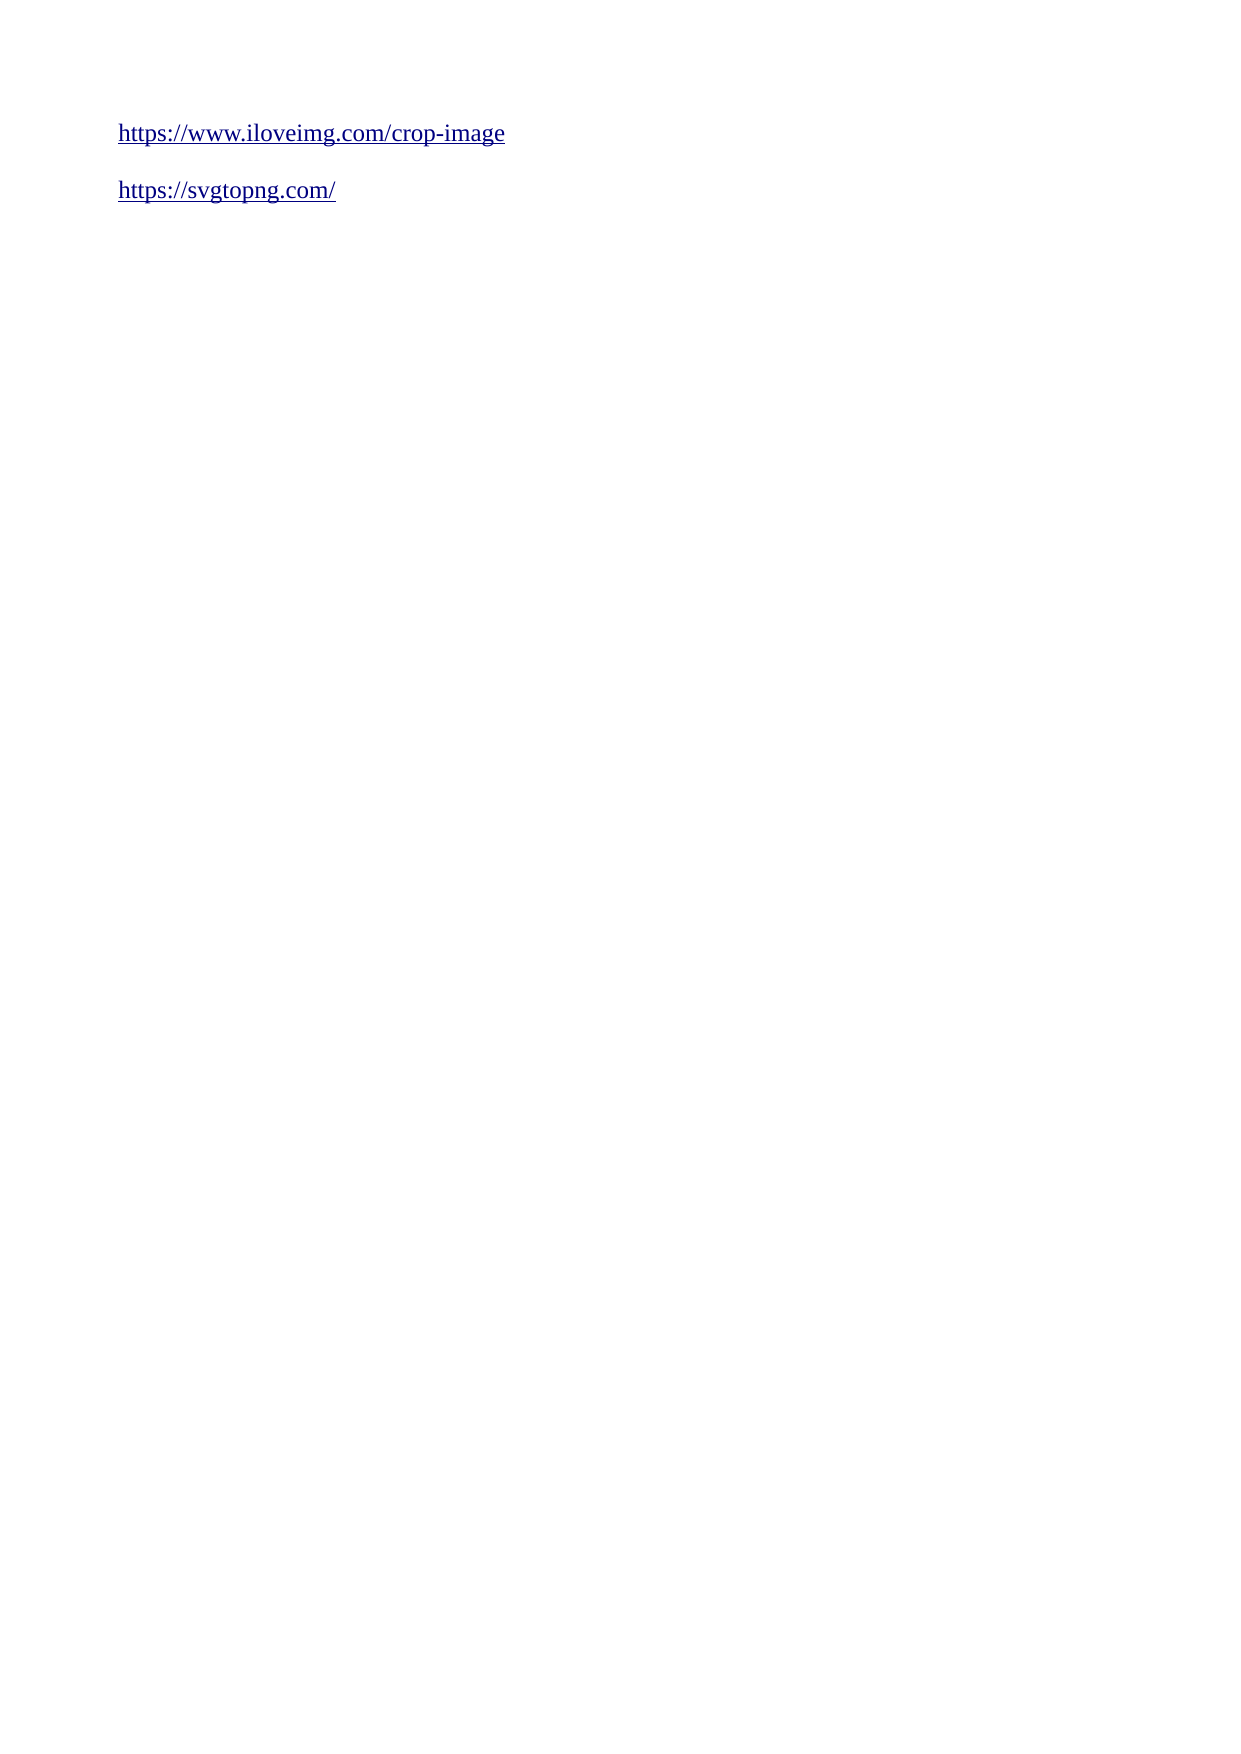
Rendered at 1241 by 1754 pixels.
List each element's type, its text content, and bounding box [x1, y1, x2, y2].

text https://svgtopng.com/ [118, 176, 1122, 204]
text https://www.iloveimg.com/crop-image [118, 118, 1122, 147]
